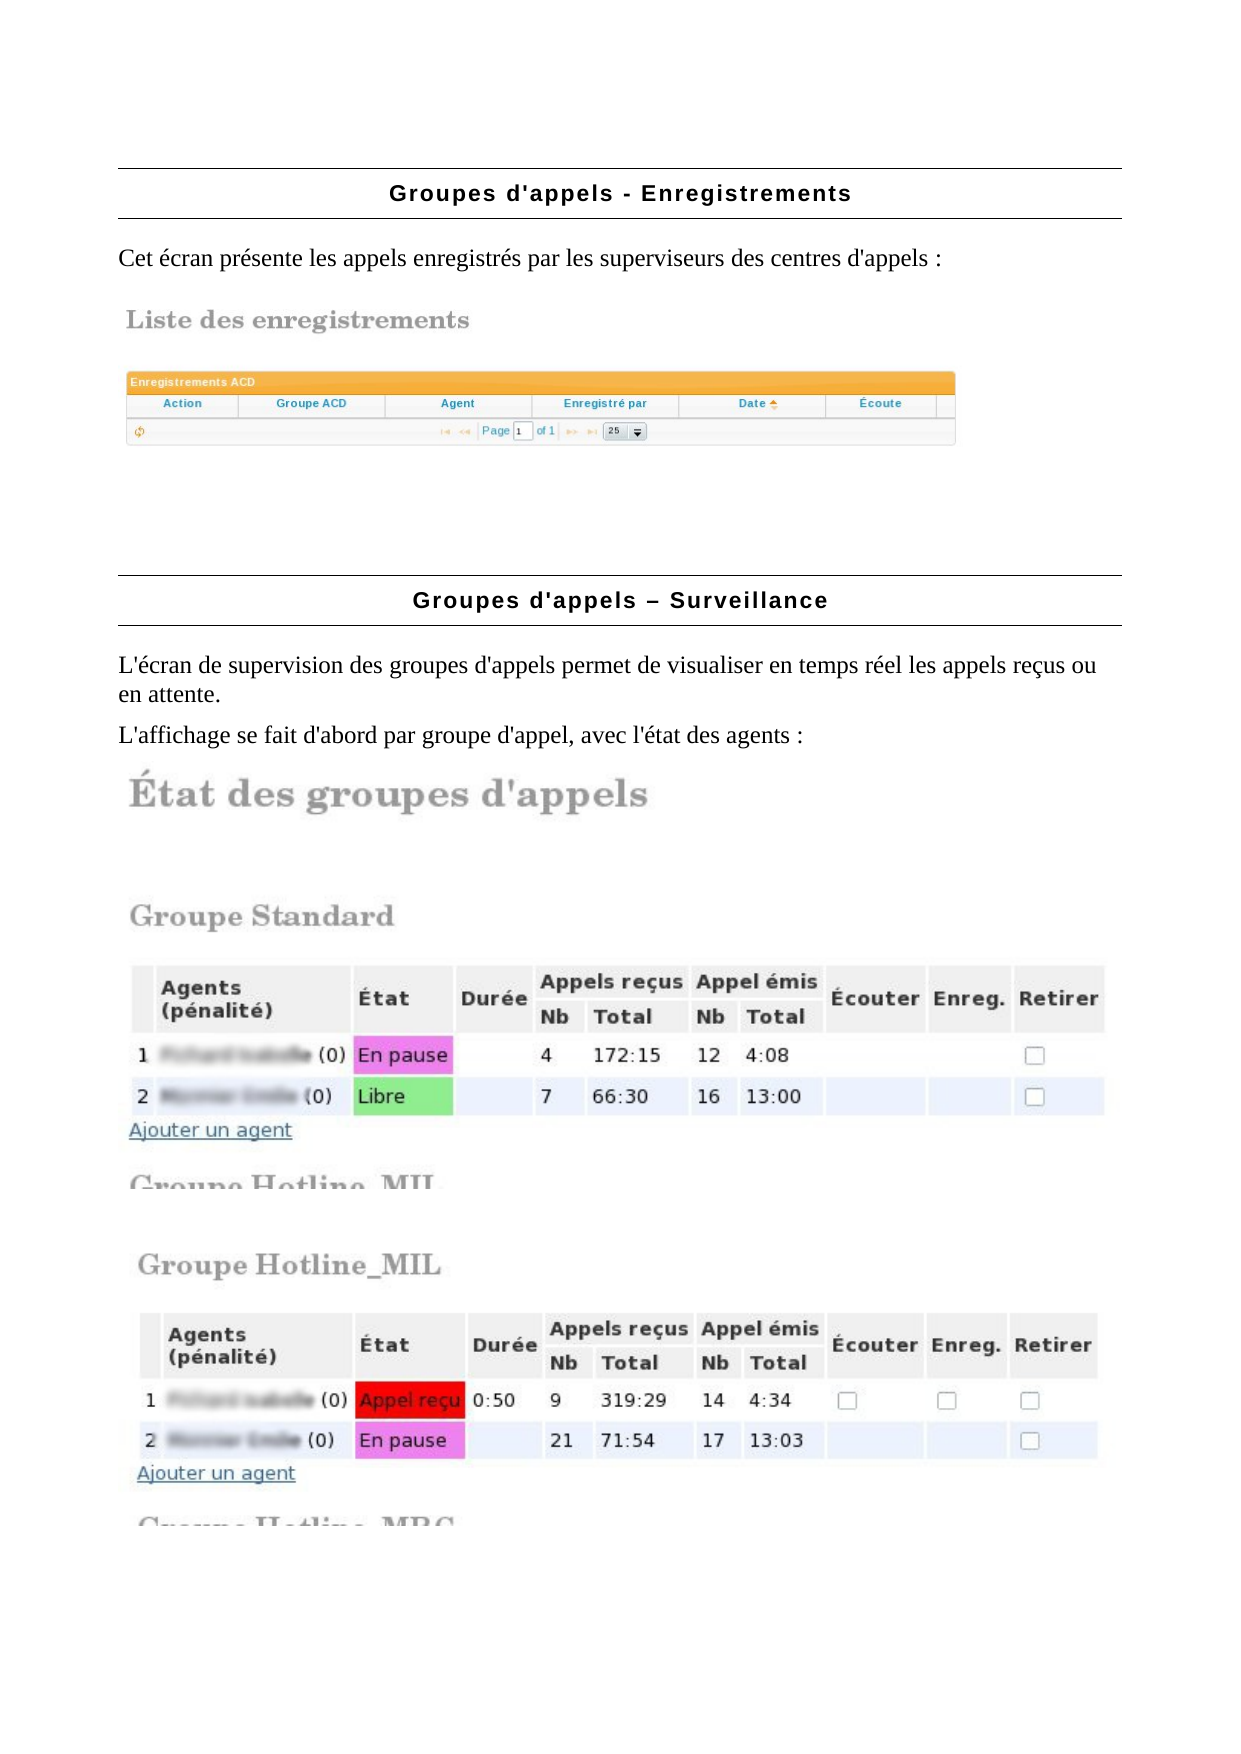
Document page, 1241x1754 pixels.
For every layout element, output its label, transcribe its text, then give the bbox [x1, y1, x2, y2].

picture [118, 301, 968, 485]
picture [118, 1230, 1123, 1526]
subtitle Groupes d'appels - Enregistrements [118, 169, 1122, 218]
picture [117, 761, 1123, 1189]
text L'affichage se fait d'abord par groupe d'appel, avec l'état des agents : [118, 720, 1122, 749]
subtitle Groupes d'appels – Surveillance [118, 576, 1122, 625]
text Cet écran présente les appels enregistrés par les superviseurs des centres d'appels : [118, 243, 1122, 271]
text L'écran de supervision des groupes d'appels permet de visualiser en temps réel les appels reçus ou en attente. [118, 650, 1122, 708]
